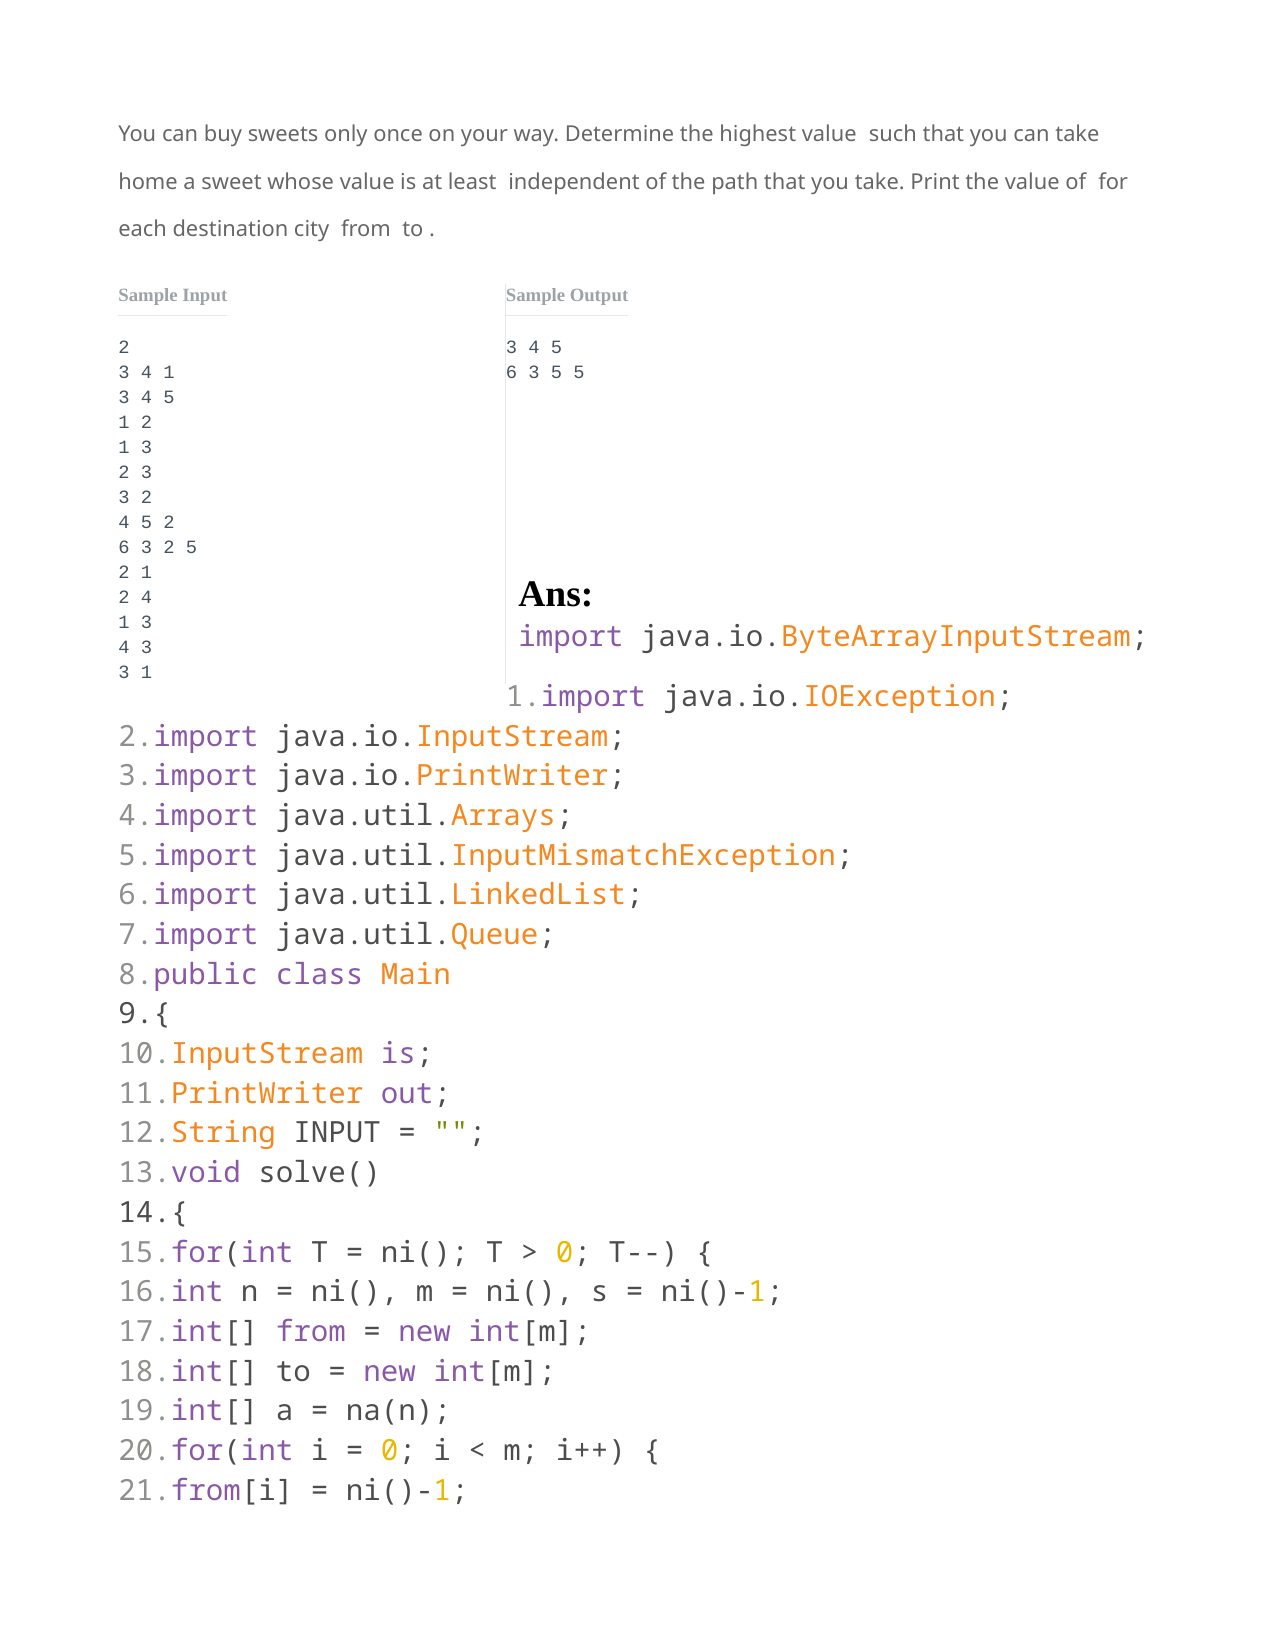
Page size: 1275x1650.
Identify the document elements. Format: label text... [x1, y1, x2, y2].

text 3 2 [118, 484, 505, 509]
text Ans: [506, 572, 1157, 615]
list public class Main [118, 953, 1157, 993]
text 1 2 [118, 409, 505, 434]
list import java.util.Arrays; [118, 794, 1157, 834]
list { [118, 1191, 1157, 1231]
list int[] to = new int[m]; [118, 1350, 1157, 1389]
list String INPUT = ""; [118, 1112, 1157, 1151]
text import java.io.ByteArrayInputStream; [506, 615, 1157, 655]
list for(int i = 0; i < m; i++) { [118, 1429, 1157, 1469]
list int[] from = new int[m]; [118, 1310, 1157, 1350]
text Sample Output [506, 284, 885, 315]
text 6 3 5 5 [506, 359, 893, 384]
list int[] a = na(n); [118, 1389, 1157, 1429]
list for(int T = ni(); T > 0; T--) { [118, 1231, 1157, 1271]
list import java.util.Queue; [118, 913, 1157, 953]
text 1 3 [118, 434, 505, 459]
list from[i] = ni()-1; [118, 1469, 1157, 1509]
list InputStream is; [118, 1032, 1157, 1072]
text 2 3 [118, 459, 505, 484]
text 2 4 [118, 584, 505, 609]
text Sample Input [118, 284, 498, 315]
list int n = ni(), m = ni(), s = ni()-1; [118, 1271, 1157, 1310]
list import java.io.PrintWriter; [118, 754, 1157, 794]
list { [118, 993, 1157, 1032]
text 6 3 2 5 [118, 534, 505, 559]
list import java.io.IOException; [118, 675, 1157, 715]
list import java.util.LinkedList; [118, 874, 1157, 913]
text 3 4 5 [506, 334, 893, 359]
text 3 4 1 [118, 359, 505, 384]
list void solve() [118, 1151, 1157, 1191]
text 4 3 [118, 634, 505, 659]
text 2 1 [118, 559, 505, 584]
text 3 4 5 [118, 384, 505, 409]
text 3 1 [118, 659, 505, 684]
text 1 3 [118, 609, 505, 634]
text 2 [118, 334, 505, 359]
list import java.util.InputMismatchException; [118, 834, 1157, 874]
text You can buy sweets only once on your way. Determine the highest value such that you can take home a sweet whose value is at least independent of the path that you take. Print the value of for each destination city from to . [118, 118, 1157, 243]
list import java.io.InputStream; [118, 715, 1157, 754]
list PrintWriter out; [118, 1072, 1157, 1112]
text 4 5 2 [118, 509, 505, 534]
